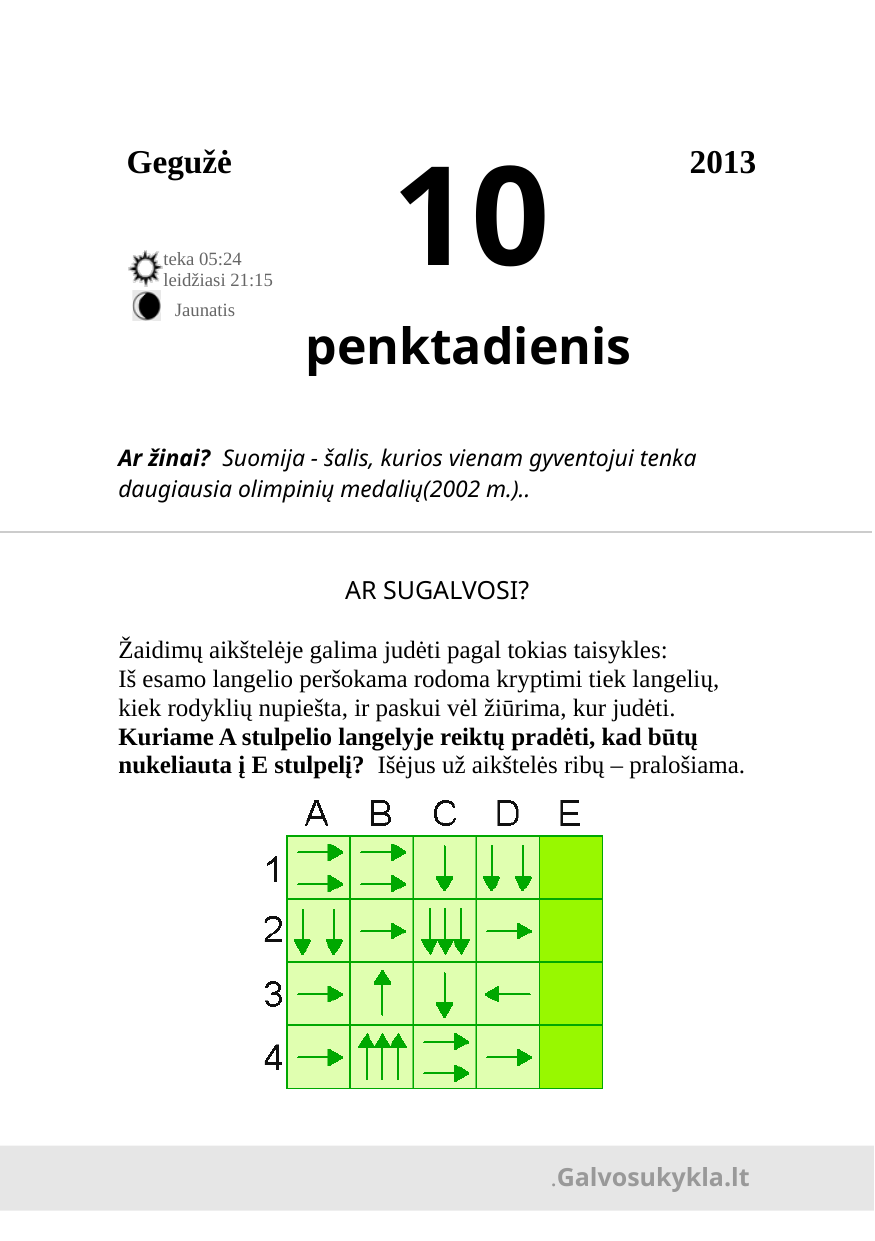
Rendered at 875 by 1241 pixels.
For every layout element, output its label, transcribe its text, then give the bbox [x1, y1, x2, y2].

table_header Jaunatis [118, 288, 298, 379]
table_header 2013 [638, 118, 756, 379]
text Iš esamo langelio peršokama rodoma kryptimi tiek langelių, kiek rodyklių nupiešta, ir paskui vėl žiūrima, kur judėti. [118, 664, 756, 722]
table_header Gegužė teka 05:24 leidžiasi 21:15 [118, 118, 298, 287]
picture [264, 800, 603, 1089]
text Ar žinai? Suomija - šalis, kurios vienam gyventojui tenka daugiausia olimpinių medalių(2002 m.).. [118, 442, 756, 504]
table_header 10 penktadienis [299, 118, 638, 379]
text Žaidimų aikštelėje galima judėti pagal tokias taisykles: [118, 635, 756, 664]
text AR SUGALVOSI? [118, 573, 756, 607]
text Kuriame A stulpelio langelyje reiktų pradėti, kad būtų nukeliauta į E stulpelį? Išėjus už aikštelės ribų – pralošiama. [118, 722, 756, 779]
